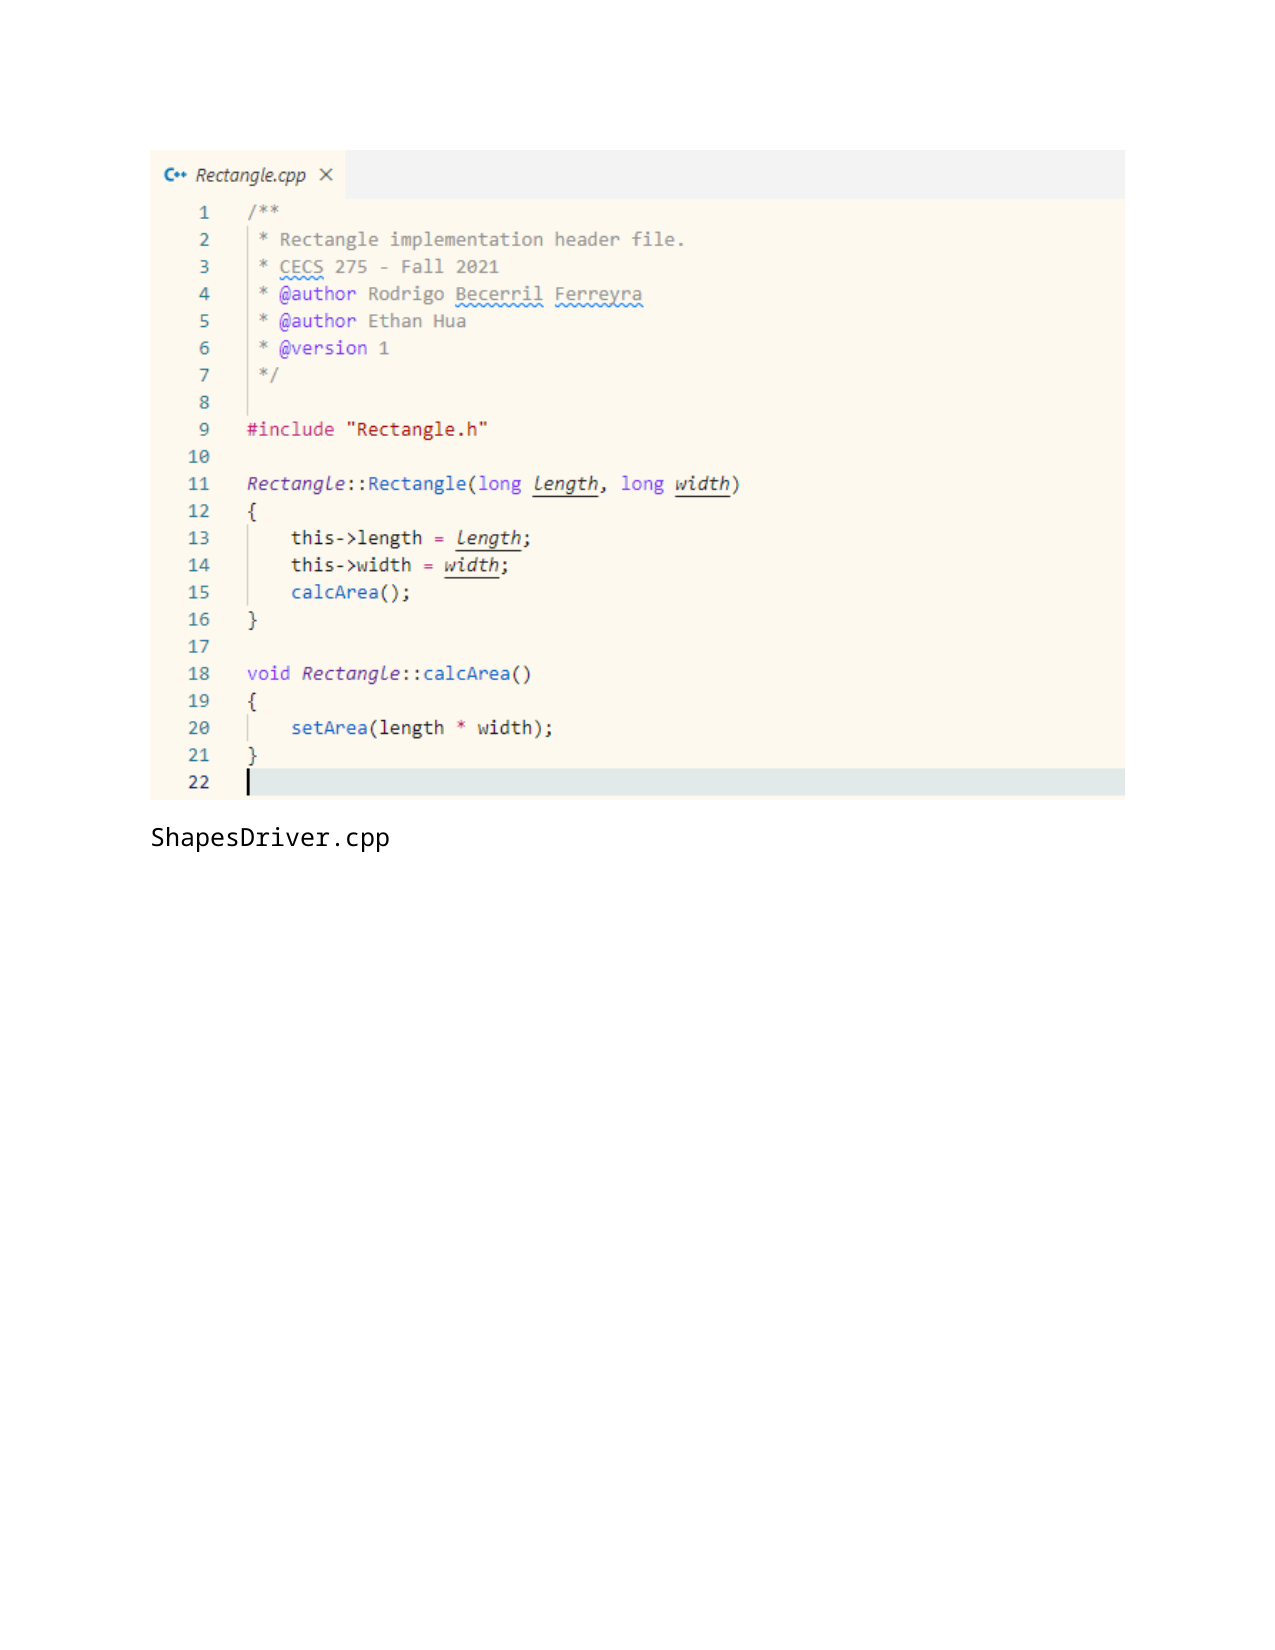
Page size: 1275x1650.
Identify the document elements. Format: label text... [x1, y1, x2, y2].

text ShapesDriver.cpp [150, 820, 1125, 854]
picture [150, 150, 1125, 800]
